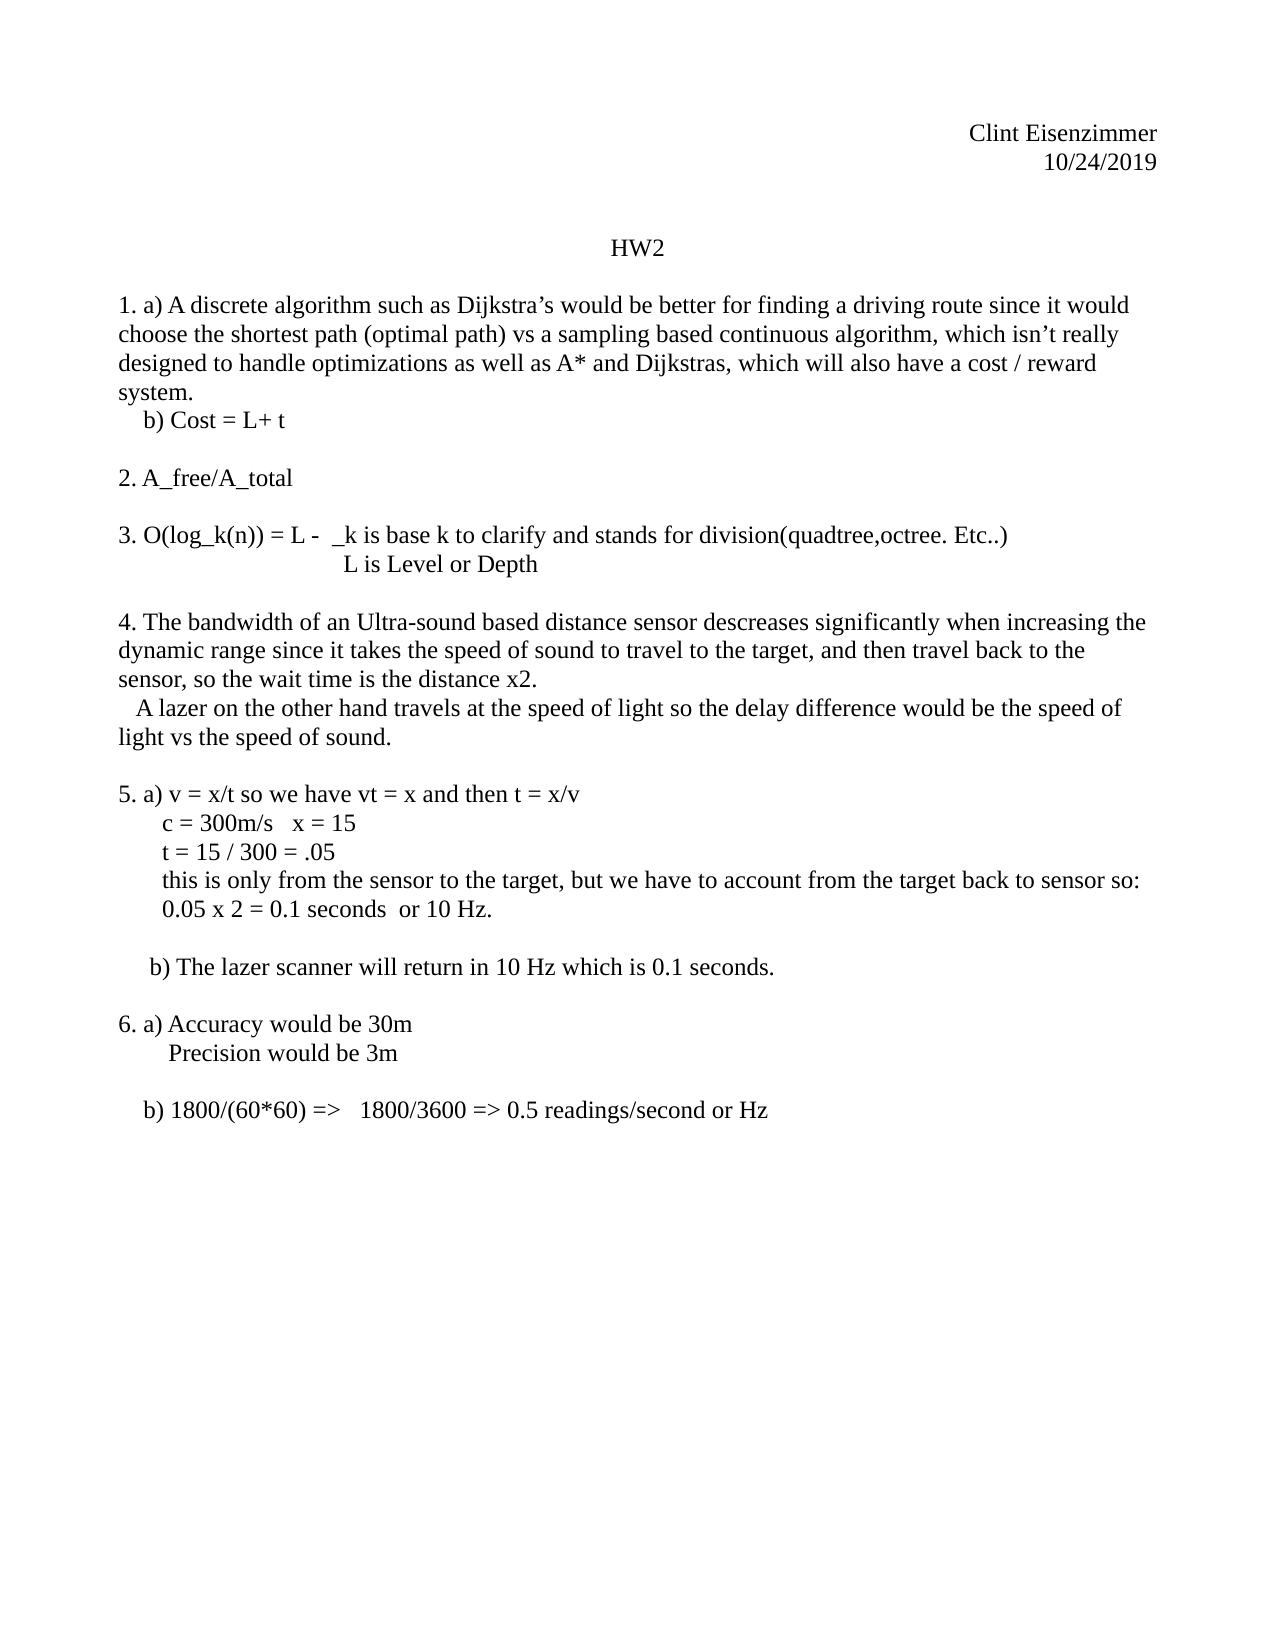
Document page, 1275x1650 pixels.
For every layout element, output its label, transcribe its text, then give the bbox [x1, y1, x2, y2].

text 3. O(log_k(n)) = L - _k is base k to clarify and stands for division(quadtree,octree. Etc..) [118, 521, 1157, 549]
text HW2 [118, 233, 1157, 262]
text 0.05 x 2 = 0.1 seconds or 10 Hz. [118, 894, 1157, 923]
text b) Cost = L+ t [118, 406, 1157, 434]
text 5. a) v = x/t so we have vt = x and then t = x/v [118, 779, 1157, 808]
text Precision would be 3m [118, 1038, 1157, 1067]
text this is only from the sensor to the target, but we have to account from the target back to sensor so: [118, 866, 1157, 894]
text 1. a) A discrete algorithm such as Dijkstra’s would be better for finding a driving route since it would choose the shortest path (optimal path) vs a sampling based continuous algorithm, which isn’t really designed to handle optimizations as well as A* and Dijkstras, which will also have a cost / reward system. [118, 291, 1157, 406]
text b) 1800/(60*60) => 1800/3600 => 0.5 readings/second or Hz [118, 1096, 1157, 1124]
text L is Level or Depth [118, 549, 1157, 578]
text 10/24/2019 [118, 147, 1157, 176]
text A lazer on the other hand travels at the speed of light so the delay difference would be the speed of light vs the speed of sound. [118, 693, 1157, 751]
text Clint Eisenzimmer [118, 118, 1157, 147]
text t = 15 / 300 = .05 [118, 837, 1157, 866]
text c = 300m/s x = 15 [118, 808, 1157, 837]
text b) The lazer scanner will return in 10 Hz which is 0.1 seconds. [118, 952, 1157, 981]
text 4. The bandwidth of an Ultra-sound based distance sensor descreases significantly when increasing the dynamic range since it takes the speed of sound to travel to the target, and then travel back to the sensor, so the wait time is the distance x2. [118, 607, 1157, 693]
text 2. A_free/A_total [118, 463, 1157, 492]
text 6. a) Accuracy would be 30m [118, 1009, 1157, 1038]
